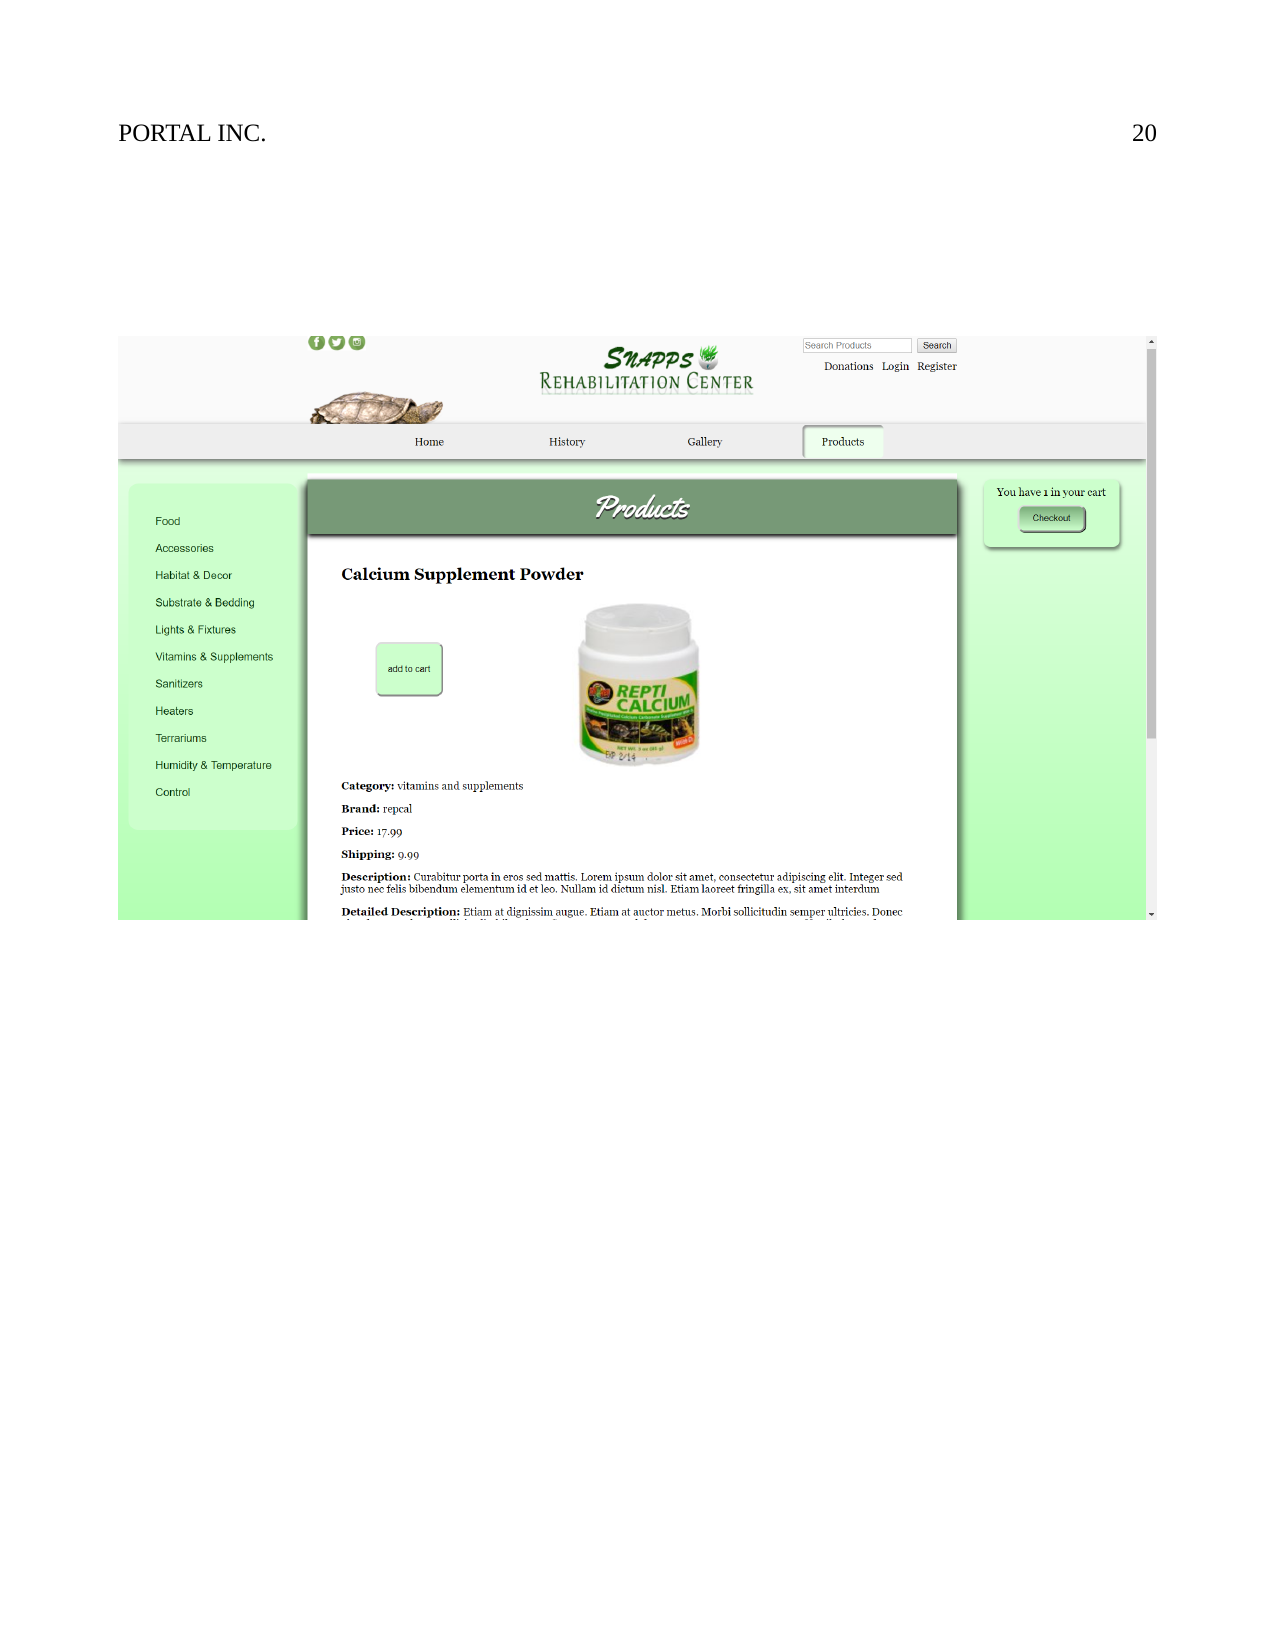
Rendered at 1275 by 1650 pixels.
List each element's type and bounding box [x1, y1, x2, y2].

picture [118, 336, 1157, 920]
